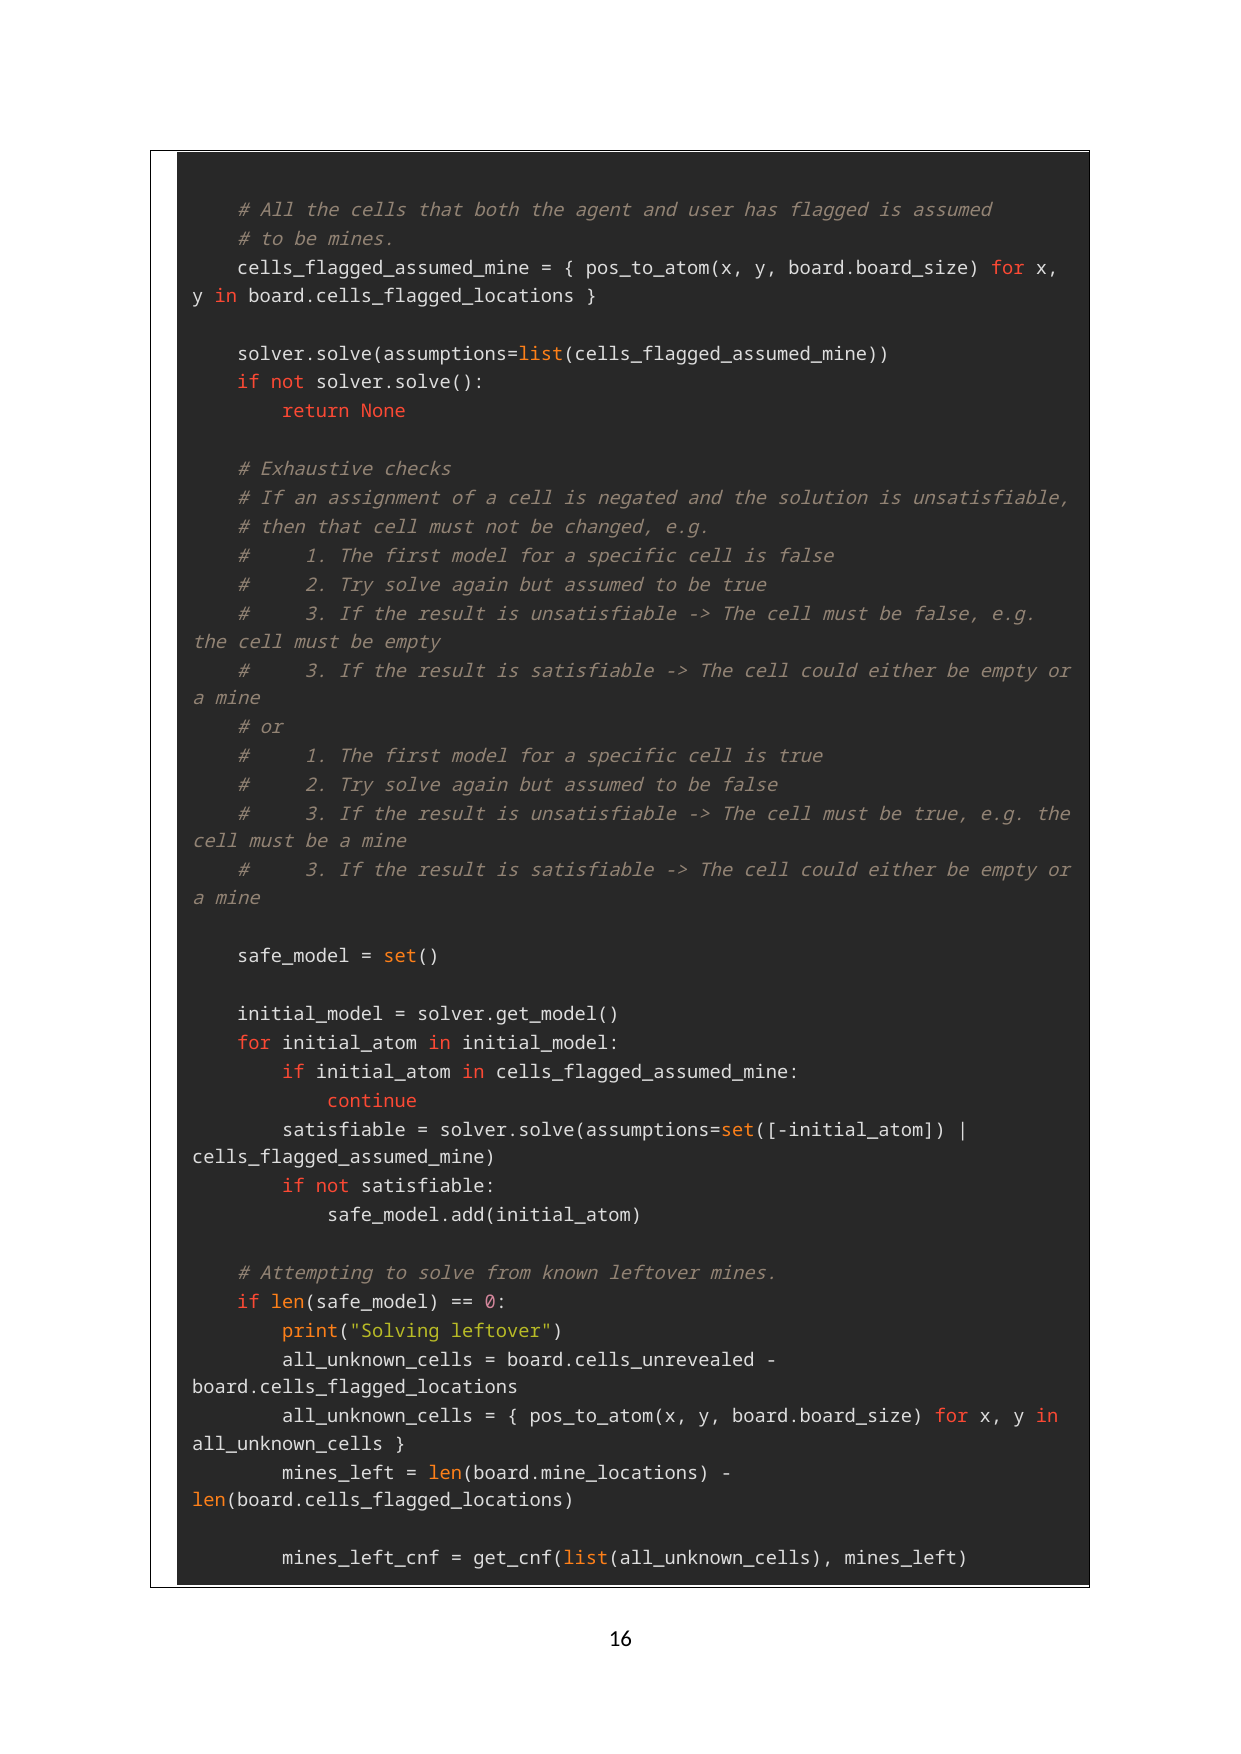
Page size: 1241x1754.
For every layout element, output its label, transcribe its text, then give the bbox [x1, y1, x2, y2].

table_cell Project Source Codes game.py: import tkinter as tk from tkinter import messagebox import random import solver import time font = ("Courier", 20, "bold") small_font = ("Courier", 10, "bold") dpos = [(1, 0), (-1, 0), (0, 1), (0, -1), (1, 1), (-1, -1), (1, -1), (-1, 1)] cell_number_colors = [ "blue", "green", "red", "navy", "firebrick", "darkturquoise", "black", "darkgray", ] cell_content_bomb = "💣" cell_content_bomb_exploded = "💥" cell_content_flag = "🚩" cell_content_flag_wrong = "❌" class Board(tk.Frame): def __init__(self, master, board_size, mines, cell_size): super().__init__(master) self.board_size = board_size self.mines = mines self.cell_size = cell_size self.board_generated = False self.initialize_cell_buttons() self.interaction_enabled = True def reset(self): for column in self.cell_buttons: for button in column: button.destroy() self.board_generated = False self.initialize_cell_buttons() def initialize_board_data(self): self.exploded = False self.cells_revealed = set() self.cells_flagged_locations = set() self.cells_grid_flagged = [[False for i in range(self.board_size)] for i in range(self.board_size)] self.cells_grid_info = [[0 for i in range(self.board_size)] for i in range(self.board_size)] self.cells_unrevealed = { (x, y) for x in range(self.board_size) for y in range(self.board_size)} self.mine_locations = set() def setup_grid_info(self): for x, y in self.mine_locations: for dx, dy in dpos: test_x = x + dx test_y = y + dy if not 0 <= test_x < self.board_size or not 0 <= test_y < self.board_size: continue if not type(self.cells_grid_info[test_x][test_y]) is int: continue self.cells_grid_info[test_x][test_y] += 1 def generate_random_board(self): self.initialize_board_data() for _ in range(self.mines): mine_x = random.randint(0, self.board_size - 1) mine_y = random.randint(0, self.board_size - 1) self.cells_grid_info[mine_x][mine_y] = '*' self.mine_locations.add((mine_x, mine_y)) self.setup_grid_info() def setup_custom_board(self, mine_locations=None, cells_to_reveal=None, cells_to_flag=None): self.initialize_board_data() if mine_locations: self.mine_locations = set(mine_locations) for x, y in self.mine_locations: self.cells_grid_info[x][y] = '*' self.setup_grid_info() if cells_to_reveal: for pos in cells_to_reveal: board.reveal_cell(*pos) if cells_to_flag: for pos in cells_to_flag: board.cell_flag(*pos) def initialize_cell_buttons(self): self.cell_buttons = [] for x in range(self.board_size): column = [] for y in range(self.board_size): # Make button square cell_button_frame = tk.Frame( self, width=self.cell_size, height=self.cell_size, ) cell_button_frame.grid_propagate(False) # Prevent the frame from resizing cell_button_frame.grid_columnconfigure(0, weight=1) # Allows the button to fill the frame cell_button_frame.grid_rowconfigure(0, weight=1) cell_button_frame.grid(column=x, row=y, sticky=tk.NSEW) cell_button = tk.Button( cell_button_frame, font=font, highlightthickness=0, ) cell_button.configure(command=self.on_cell_left_clicked(x, y)) cell_button.bind("<Button-3>", self.on_cell_right_clicked(x, y)) cell_button.grid(column=0, row=0, sticky=tk.NSEW) column.append(cell_button_frame) self.cell_buttons.append(column) def button_at(self, x, y): if not (0 <= x < self.board_size \ and 0 <= y < self.board_size): return None return self.cell_buttons[x][y].winfo_children()[0] def pos_inside_board(self, x, y): return 0 <= x < self.board_size and 0 <= y < self.board_size def cell_is_revealed(self, x, y): return (x, y) in self.cells_revealed def cell_is_empty(self, x, y): return self.cells_grid_info[x][y] == 0 def cell_is_number(self, x, y): val = self.cells_grid_info[x][y] if not isinstance(val, int): return False return 1 >= val >= 8 def cell_is_bomb(self, x, y): return self.cells_grid_info[x][y] == "*" def cell_is_flagged(self, x, y): return self.cells_grid_flagged[x][y] def show_cell_button(self, x, y): if self.cell_is_empty(x, y): if self.cell_is_flagged(x, y): self.button_at(x, y).config( text=cell_content_flag, ) elif self.cell_is_bomb(x, y): if self.cell_is_flagged(x, y): self.button_at(x, y).config( text=cell_content_flag, ) else: color = "black" self.button_at(x, y).config( text=cell_content_bomb, disabledforeground=color, foreground=color ) else: if self.cell_is_flagged(x, y): self.button_at(x, y).config( text=cell_content_flag_wrong, foreground="red", disabledforeground="red", ) else: color = cell_number_colors[self.cells_grid_info[x][y] - 1] content = str(self.cells_grid_info[x][y]) self.button_at(x, y).config( text=content, disabledforeground=color, foreground=color ) def reveal_cell(self, x, y): if (x, y) in self.cells_revealed: return self.cells_unrevealed.remove((x, y)) self.cells_revealed.add((x, y)) if self.cell_is_empty(x, y) and not self.cell_is_flagged(x, y): for dx, dy in dpos: testx = x + dx testy = y + dy if 0 <= testx < self.board_size \ and 0 <= testy < self.board_size \ and type(self.cells_grid_info[testx][testy]) is int: self.reveal_cell(testx, testy) self.button_at(x, y).config( relief=tk.SUNKEN, state=tk.DISABLED, ) if self.cell_is_empty(x, y): pass elif self.cell_is_bomb(x, y): self.button_at(x, y).config( text=cell_content_bomb_exploded, disabledforeground="black", background="red" ) else: self.button_at(x, y).config( text=str(self.cells_grid_info[x][y]), disabledforeground=cell_number_colors[self.cells_grid_info[x][y] - 1] ) self.cells_revealed.add((x, y)) def reveal_all(self): for x in range(self.board_size): for y in range(self.board_size): if (x, y) in self.cells_revealed: continue self.show_cell_button(x, y) self.button_at(x, y).config( state=tk.DISABLED ) def find_number_cells_adjacent_to_unrevealed_cell(self): cells = set() for mine_x, mine_y in self.mine_locations: for dx, dy in dpos: testx = mine_x + dx testy = mine_y + dy if not self.pos_inside_board(testx, testy) \ or not self.cell_is_revealed(testx, testy) \ or (testx, testy) in self.mine_locations: continue number_cell_x, number_cell_y = testx, testy for dx, dy in dpos: testx = number_cell_x + dx testy = number_cell_y + dy if not self.cell_is_revealed(testx, testy): continue cells.add((number_cell_x, number_cell_y)) break return cells def cell_flag_without_event(self, x, y): if (x, y) in self.cells_revealed or self.exploded: return self.button_at(x, y).config(text=cell_content_flag, state=tk.DISABLED) self.cells_grid_flagged[x][y] = True self.cells_flagged_locations.add((x, y)) def cell_flag(self, x, y): self.cell_flag_without_event(x, y) self.event_generate("<<CellFlagged>>") def cell_unflag(self, x, y): if (x, y) in self.cells_revealed or self.exploded: return self.button_at(x, y).config(text="", state=tk.NORMAL) self.cells_grid_flagged[x][y] = False self.cells_flagged_locations.remove((x, y)) self.event_generate("<<CellUnflagged>>") def on_cell_left_clicked(self, x, y): def on_cell_left_clicked_inner(): if not self.interaction_enabled: return # Attempts til giving up generating good start attempts = 1000 while not self.board_generated: self.generate_random_board() attempts -= 1 if not self.cell_is_empty(x, y) and attempts > 0: continue self.board_generated = True self.event_generate("<<BoardGenerated>>") break if self.cells_grid_info[x][y] == "*": self.reveal_cell(x, y) self.reveal_all() self.event_generate("<<CellExploded>>") self.exploded = True else: self.reveal_cell(x, y) self.event_generate("<<CellRevealed>>") return on_cell_left_clicked_inner def on_cell_right_clicked(self, x, y): def on_cell_right_clicked_inner(event): if not self.interaction_enabled: return if not self.board_generated \ or (x, y) in self.cells_revealed \ or self.exploded: return if self.cells_grid_flagged[x][y]: self.cell_unflag(x, y) else: self.cell_flag(x, y) return on_cell_right_clicked_inner def update_mines_left_label(args): mines_left = len(board.mine_locations) - len(board.cells_flagged_locations) mines_left_str.set(f"{mines_left} mines left") def check_board_completed(args): if len(board.mine_locations) == len(board.cells_flagged_locations) \ and len(board.cells_revealed) == board.board_size * board.board_size - len(board.mine_locations): messagebox.showinfo("Game completed", "All mines found!") board.interaction_enabled = False def exploded(args): messagebox.showwarning("Game over", "You activated a mine...") def reset(): try: board.board_size = int(board_size_var.get()) board.mines = int(mines_var.get()) except: pass board.reset() mines_left_str.set(f"? mines left") board.interaction_enabled = True def tksleep(t): 'emulating time.sleep(seconds)' ms = int(t*1000) root = tk._get_default_root() var = tk.IntVar(root) root.after(ms, lambda: var.set(1)) root.wait_variable(var) def solve_once(): if not board.board_generated or board.exploded: return result = solver.solve_once(board) if result == None: print("Cannot solve") return # Nice animation delay = 0.005 for cell, is_mine in result.items(): if not board.board_generated or board.exploded: break if enable_delay.get(): tksleep(delay) x, y = cell if is_mine: board.cell_flag_without_event(x, y) else: if not board.exploded: board.reveal_cell(x, y) if board.cells_grid_info[x][y] == "*": board.reveal_all() board.exploded = True break if board.exploded: board.event_generate("<<CellExploded>>") board.event_generate("<<CellFlagged>>") def solve_all(): while True: result = solver.solve_once(board) if result == None: print("Solve all finished") return if not board.board_generated or board.exploded: return delay = 0.005 for cell, is_mine in result.items(): if enable_delay.get(): tksleep(delay) x, y = cell if is_mine: board.cell_flag_without_event(x, y) else: if not board.exploded: board.reveal_cell(x, y) if board.cells_grid_info[x][y] == "*": board.reveal_all() board.exploded = True if board.exploded: board.event_generate("<<CellExploded>>") board.event_generate("<<CellFlagged>>") def toggle_solver_delay(): if enable_delay.get(): enable_delay.set(False) toggle_delay_text.set("Delay Disabled") else: enable_delay.set(True) toggle_delay_text.set("Delay Enabled") # Preemptively load caches for common cases for neighbors_count in range(1, 8): for mines_count in range(1, neighbors_count + 1): solver.load_cache(neighbors_count, mines_count) root = tk.Tk() top_bar = tk.Frame() top_bar.grid(column=0, row=0, ipadx=50) top_bar.grid_columnconfigure(0, weight=1) top_bar.grid_columnconfigure(1, weight=1) gameplay_ui = tk.Frame(top_bar) gameplay_ui.grid(column=0, row=0) gameplay_ui.grid_rowconfigure(0, weight=1) gameplay_ui.grid_rowconfigure(1, weight=1) mines_left_str = tk.StringVar() mines_left_str.set("? mines left") mines_left_label = tk.Label(gameplay_ui, textvariable=mines_left_str, font=font) mines_left_label.grid(column=2, row=0) reset_button = tk.Button(gameplay_ui, text="Reset", font=font, command=reset) reset_button.grid(column=2, row=1) def board_size_entry_on_invalid(): board_size_entry.delete(0, "end") board_size_entry.insert(0, board.board_size) board_size_var = tk.StringVar() board_size_var.set(10) board_size_entry = tk.Entry( gameplay_ui, textvariable=board_size_var, font=small_font, validate="focusout", validatecommand=( root.register(lambda v: v.isdigit()), "%P" ), invalidcommand=board_size_entry_on_invalid ) board_size_entry.grid(column=1, row=0, padx=(0, 20)) size_label = tk.Label(gameplay_ui, text="Size", font=small_font) size_label.grid(column=0, row=0) def mines_entry_on_invalid(): mines_entry.delete(0, "end") mines_entry.insert(0, str(board.mines)) mines_var = tk.StringVar() mines_entry = tk.Entry( gameplay_ui, textvariable=mines_var, font=small_font, validate="focusout", validatecommand=( root.register(lambda v: v.isdigit() and int(v) < int(board_size_var.get()) * int(board_size_var.get())), "%P" ), invalidcommand=mines_entry_on_invalid, ) mines_entry.insert(0, "10") mines_entry.grid(column=1, row=1, padx=(0, 20)) mines_label = tk.Label(gameplay_ui, text="Mines", font=small_font) mines_label.grid(column=0, row=1) solver_ui = tk.Frame(top_bar) solver_ui.grid(column=1, row=0) solver_ui.grid_rowconfigure(0, weight=1) solver_ui.grid_rowconfigure(1, weight=1) solve_once_button = tk.Button(solver_ui, text="Solve Once", font=font, command=solve_once) solve_once_button.grid(column=0, row=0) solve_all_button = tk.Button(solver_ui, text="Solve all", font=font, command=solve_all) solve_all_button.grid(column=1, row=0) toggle_delay_text = tk.StringVar() toggle_delay_text.set("Delay Enabled") enable_delay = tk.BooleanVar() enable_delay.set(True) delay_button = tk.Button(solver_ui, textvariable=toggle_delay_text, font=font, command=toggle_solver_delay) delay_button.grid(column=0, row=1, columnspan=2) board = Board(root, 10, 10, 30) board.grid(column=0, row=1) # test_board(board) board.bind("<<BoardGenerated>>", update_mines_left_label) board.bind("<<CellFlagged>>", update_mines_left_label) board.bind("<<CellUnflagged>>", update_mines_left_label) board.bind("<<BoardGenerated>>", check_board_completed, True) board.bind("<<CellFlagged>>", check_board_completed, True) board.bind("<<CellUnflagged>>", check_board_completed, True) board.bind("<<CellRevealed>>", check_board_completed, True) board.bind("<<CellExploded>>", exploded) root.mainloop() solver.py: from pysat.formula import CNF from pysat.solvers import Solver dpos = [(1, 0), (-1, 0), (0, 1), (0, -1), (1, 1), (-1, -1), (1, -1), (-1, 1)] cache_directory = "cnf_cache" cache = {} # Return True if cache exists, False otherwise. def load_cache(cells_count, mines_count): cnf = [] path = f"{cache_directory}/{cells_count}_{mines_count}" try: f = open(path) except OSError as e: return False print(f"Loading {path}") for line in f: if line.startswith("="): break clause = filter(lambda x: x != '', line.strip().split(" ")) clause = map(int, clause) cnf.append(list(clause)) cache[(cells_count, mines_count)] = cnf return True def get_cached_cnf(cells_count, mines_count): if not (cells_count, mines_count) in cache: has_cache = load_cache(cells_count, mines_count) if not has_cache: return None return cache[(cells_count, mines_count)] # The translate the atoms within local CNF from the cache # to atoms that uniquely represent the cells def translate_cached_cnf(cnf, cell_ids, mines_count): new_cnf = [] for clause in cnf: new_clause = [] for atom in clause: if atom < 0: new_atom = -cell_ids[(-atom) - 1] else: new_atom = cell_ids[atom - 1] new_clause.append(new_atom) new_cnf.append(new_clause) return new_cnf def get_cnf(cell_names, mines_count): cnf = get_cached_cnf(len(cell_names), mines_count) if cnf == None: return None return translate_cached_cnf(cnf, cell_names, mines_count) def solve_once(board): # Converts (x, y) positions to the integer format accepted by pysat def pos_to_atom(x, y, board_width): index = y * board_width + x return index + 1 def atom_to_pos(index, board_width): index = index - 1 return (index % board_width, index // board_width) adjacent_cnf = CNF() number_cells_to_check = board.find_number_cells_adjacent_to_unrevealed_cell() for x, y in number_cells_to_check: flagged_neighbor = set() unrevealed_neighbor = set() for dx, dy in dpos: testx = x + dx testy = y + dy if not board.pos_inside_board(testx, testy): continue if board.cell_is_flagged(testx, testy): flagged_neighbor.add((testx, testy)) if not board.cell_is_revealed(testx, testy): unrevealed_neighbor.add((testx, testy)) # Or also called the number for the number cell mine_nearby_count = board.cells_grid_info[x][y] unrevealed_neighbor = [pos_to_atom(x, y, board.board_size) for x, y in unrevealed_neighbor] adjacent_cnf_clauses = get_cnf(unrevealed_neighbor, mine_nearby_count) if adjacent_cnf_clauses == None: print("A CNF Clause is unavailable") return None adjacent_cnf.extend(adjacent_cnf_clauses) solver = Solver(bootstrap_with=adjacent_cnf) # All the cells that both the agent and user has flagged is assumed # to be mines. cells_flagged_assumed_mine = { pos_to_atom(x, y, board.board_size) for x, y in board.cells_flagged_locations } solver.solve(assumptions=list(cells_flagged_assumed_mine)) if not solver.solve(): return None # Exhaustive checks # If an assignment of a cell is negated and the solution is unsatisfiable, # then that cell must not be changed, e.g. # 1. The first model for a specific cell is false # 2. Try solve again but assumed to be true # 3. If the result is unsatisfiable -> The cell must be false, e.g. the cell must be empty # 3. If the result is satisfiable -> The cell could either be empty or a mine # or # 1. The first model for a specific cell is true # 2. Try solve again but assumed to be false # 3. If the result is unsatisfiable -> The cell must be true, e.g. the cell must be a mine # 3. If the result is satisfiable -> The cell could either be empty or a mine safe_model = set() initial_model = solver.get_model() for initial_atom in initial_model: if initial_atom in cells_flagged_assumed_mine: continue satisfiable = solver.solve(assumptions=set([-initial_atom]) | cells_flagged_assumed_mine) if not satisfiable: safe_model.add(initial_atom) # Attempting to solve from known leftover mines. if len(safe_model) == 0: print("Solving leftover") all_unknown_cells = board.cells_unrevealed - board.cells_flagged_locations all_unknown_cells = { pos_to_atom(x, y, board.board_size) for x, y in all_unknown_cells } mines_left = len(board.mine_locations) - len(board.cells_flagged_locations) mines_left_cnf = get_cnf(list(all_unknown_cells), mines_left) if mines_left_cnf == None: print(f"No cached cnf clause for {len(all_unknown_cells)} cells with {mines_left} mines exists") return None mines_left_cnf = CNF(from_clauses=mines_left_cnf) # Combines with previous adjacent CNF mines_left_cnf.extend(adjacent_cnf) solver = Solver(bootstrap_with=mines_left_cnf) cells_flagged_assumed_mine = { pos_to_atom(x, y, board.board_size) for x, y in board.cells_flagged_locations } solver.solve(assumptions=list(cells_flagged_assumed_mine)) if not solver.solve(): # No valid solution possible without guessing return None # Exhaustive checks, same as previously initial_model = solver.get_model() for initial_atom in initial_model: if initial_atom in cells_flagged_assumed_mine: continue satisfiable = solver.solve(assumptions=set([-initial_atom]) | cells_flagged_assumed_mine) if not satisfiable: safe_model.add(initial_atom) # Rarely a board can be solved from leftover so an annoucement is exciting if len(safe_model) > 0: print("Solution found from leftover") if len(safe_model) == 0: # No valid solution possible without guessing return None # Safe solution found result = {} for atom in safe_model: if atom > 0: is_mine = True pos = atom_to_pos(atom, board.board_size) else: is_mine = False pos = atom_to_pos(-atom, board.board_size) result[pos] = is_mine return result compute_cnf.py: # Converts DNF to CNF # # Some preemptive elimination is necessary to be able to compute # the CNF clauses within reasonble amount of memory and time. # # It's the bottleneck. def convert_normal_form(form): def inner(first_clause, tail_clauses): # Use set to eliminate a or a within a clause. if len(tail_clauses) == 0: return set(frozenset(set([x])) for x in first_clause) form = set() for tail_atoms in inner(tail_clauses[0], tail_clauses[1:]): for first_atom in first_clause: # Eliminate clause that contains ~a or a if -first_atom in tail_atoms: continue form.add(frozenset(set([first_atom]) | tail_atoms)) return form return inner(form[0], form[1:]) # Remove duplicate clause to reduce memory usage. def dedup(clauses): new_clauses = set() for clause in clauses: clause = set(clause) eliminate_clause = False for atom in clause: # Eliminate clauses that contains ~a or a again just in case. if atom < 0 and -atom in clause: eliminate_clause = True break if eliminate_clause: continue new_clauses.add(frozenset(clause)) return [list(clause) for clause in new_clauses] # Sort a bit so it's easier to inspect some patterns in case we were able # to generate CNF clause directly without going through the DNF->CNF conversion # in the future. def sort(clauses): for clause in clauses: clause.sort(key=lambda a: -a if a < 0 else a) def key(clause): l = len(clause) * 10000 # if len(clause[0]) == 1: # l += ord('1') - ord(clause[0]) + 1 for i, atom in enumerate(clause): if atom < 0: l -= 2**i return l clauses.sort(reverse=True, key=key) # Attempts to generate combinations of possible mine locations in DNF clause. def generate_mine_dnf_clauses(cells, mines_count): def inner(current_clause, cells, mines_count): if len(cells) == 0: clauses = set([frozenset(current_clause)]) return clauses if mines_count > 0: # There are more mine positions we can combine. clauses = set() for x in cells: tail_clauses = inner( current_clause | set([x]), cells - set([x]), mines_count - 1, ) clauses = clauses | tail_clauses return clauses else: # Mines positions has been taken over by other cells # Return the rest negated, e.g. not a mine. clause = current_clause | set([-x for x in cells]) return set([frozenset(clause)]) clauses = inner(set(), cells, mines_count) return [list(clause) for clause in clauses] def generate(cell_count, mines_count): cells = [i for i in range(1, 1 + cell_count)] dnf = generate_mine_dnf_clauses(set(cells), mines_count) cnf = convert_normal_form(dnf) cnf = dedup(cnf) sort(cnf) with open(f"cache/{cell_count}_{mines_count}", "w", encoding="utf-8") as f: for clause in cnf: for atom in clause: f.write(f"{atom:>2} ") f.write(f"\n") # Specifiy an ending marker in case the programs stops midway for whatever reasons # to prevent from incomplete CNF being in used f.write(f"=") print(f"{cell_count} {mines_count} finished") from concurrent.futures import ProcessPoolExecutor # with ProcessPoolExecutor(max_workers=16) as e: # for cell_count in range(1, 13): # for mines_count in range(0, cell_count + 1): # e.submit(generate, cell_count, mines_count) for cell_count in range(1, 13): for mines_count in range(0, cell_count + 1): generate(cell_count, mines_count) [151, 151, 1089, 1587]
